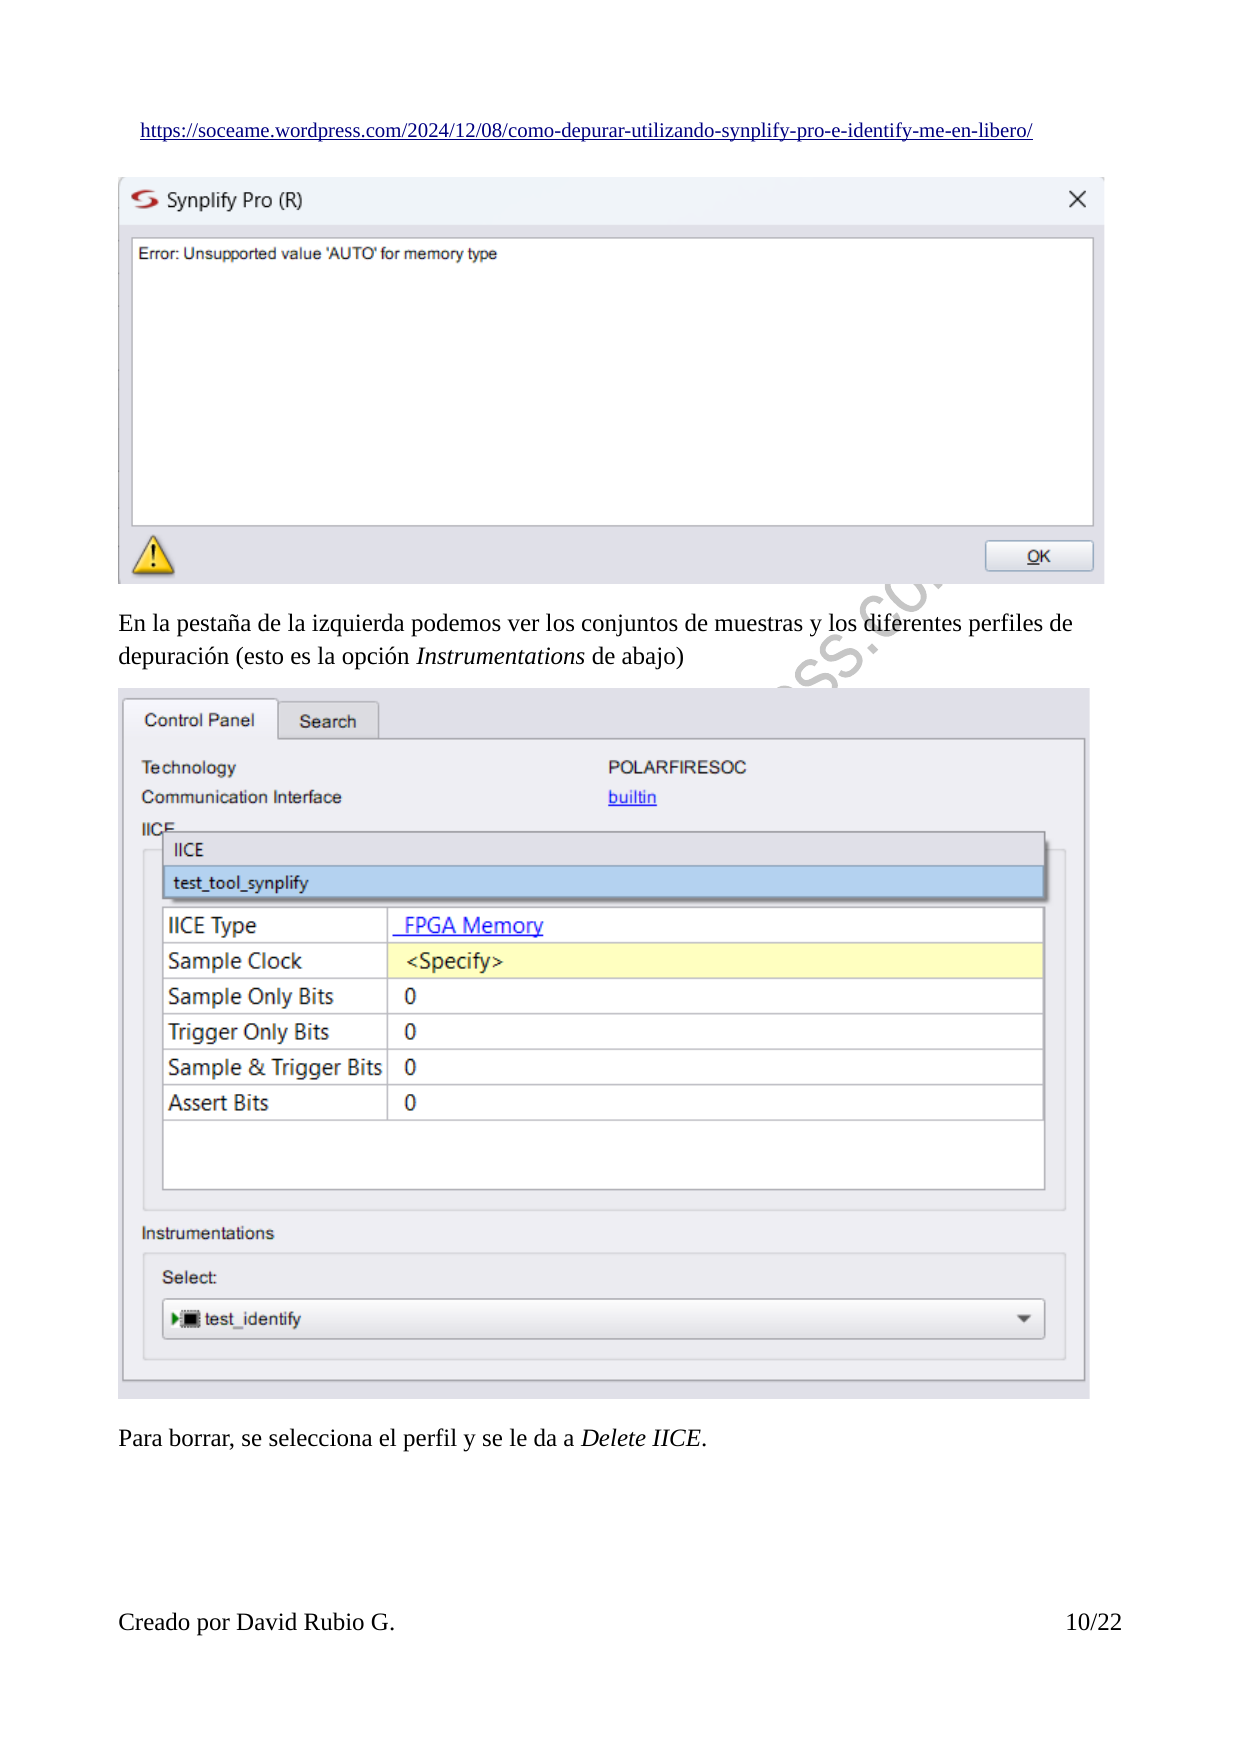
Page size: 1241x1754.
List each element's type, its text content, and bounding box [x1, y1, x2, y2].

picture [118, 177, 1105, 584]
text Para borrar, se selecciona el perfil y se le da a Delete IICE. [118, 1423, 1122, 1452]
picture [118, 688, 1090, 1399]
text En la pestaña de la izquierda podemos ver los conjuntos de muestras y los diferentes perfiles de depuración (esto es la opción Instrumentations de abajo) [118, 608, 1122, 670]
